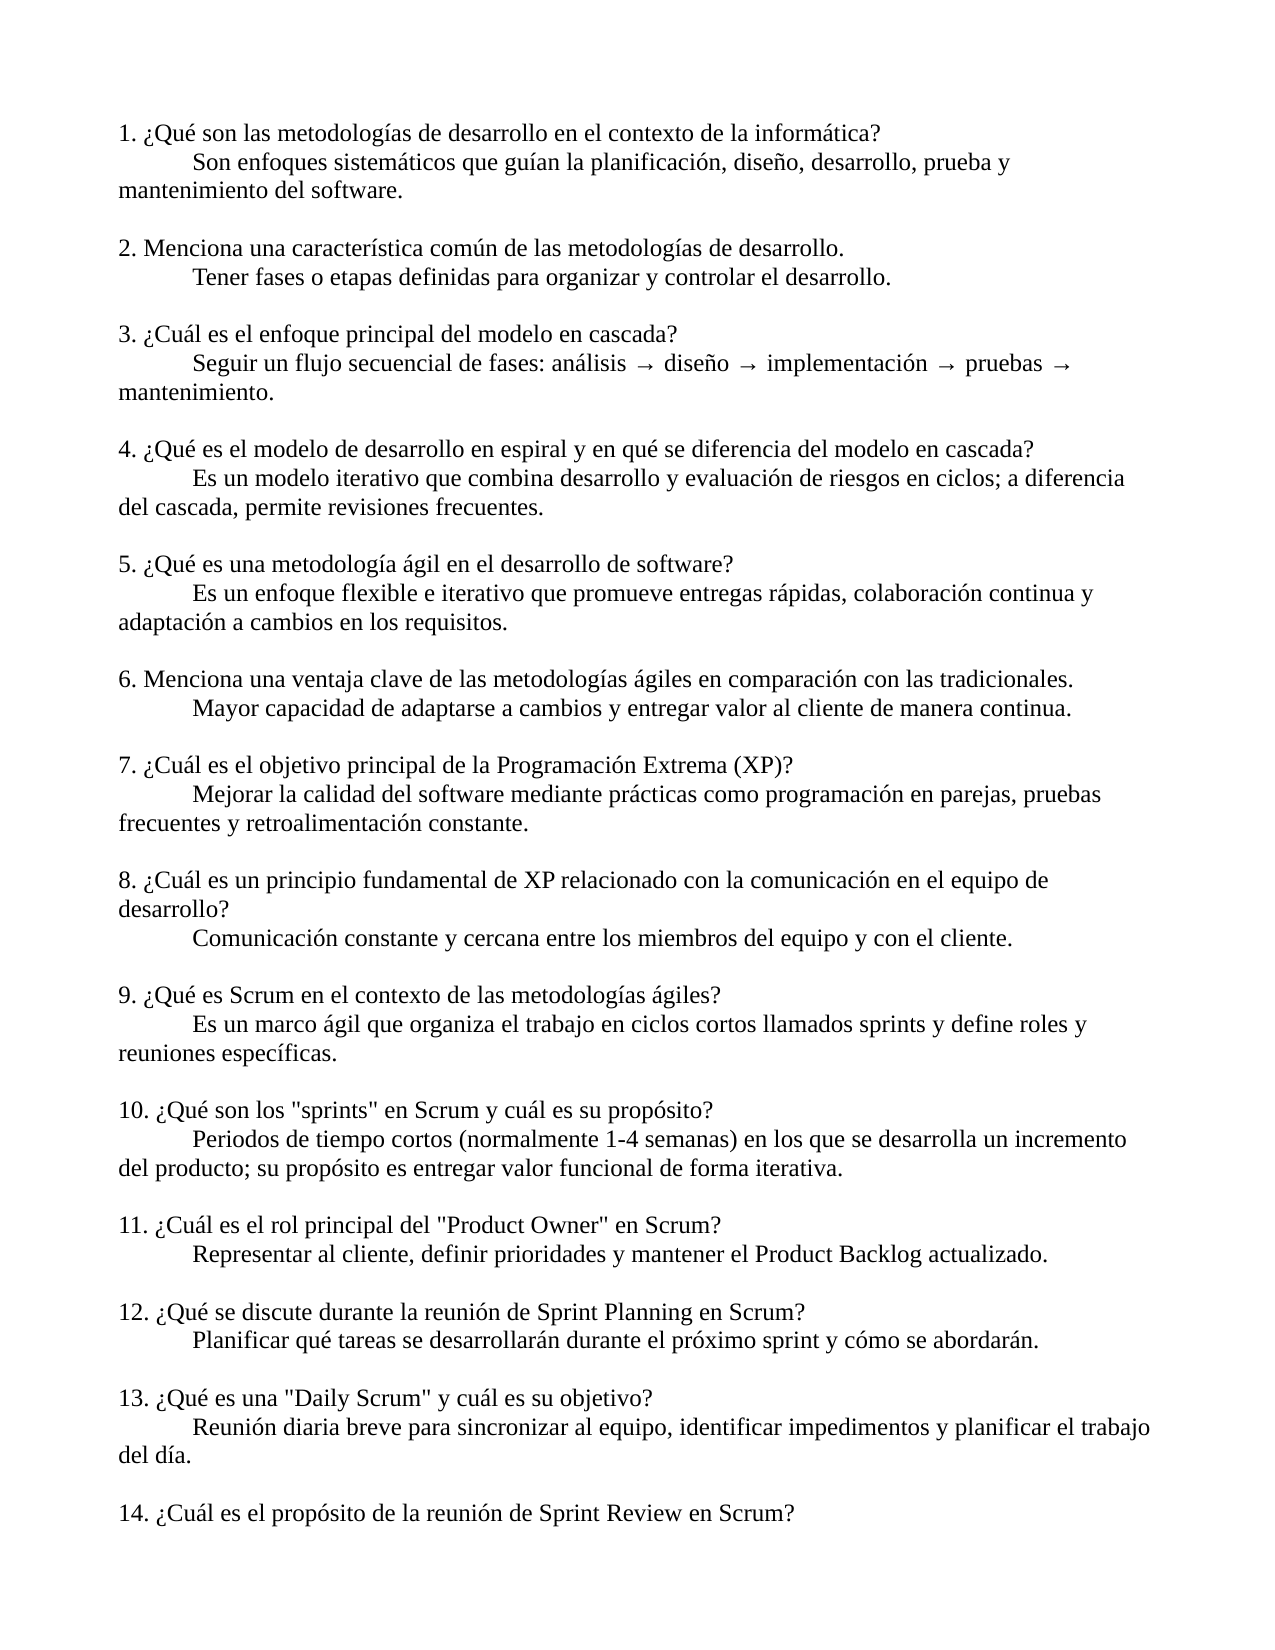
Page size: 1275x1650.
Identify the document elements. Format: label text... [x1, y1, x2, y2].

text 9. ¿Qué es Scrum en el contexto de las metodologías ágiles? [118, 981, 1157, 1009]
text 1. ¿Qué son las metodologías de desarrollo en el contexto de la informática? [118, 118, 1157, 147]
text 12. ¿Qué se discute durante la reunión de Sprint Planning en Scrum? [118, 1297, 1157, 1326]
text Es un enfoque flexible e iterativo que promueve entregas rápidas, colaboración continua y adaptación a cambios en los requisitos. [118, 578, 1157, 636]
text Seguir un flujo secuencial de fases: análisis → diseño → implementación → pruebas → mantenimiento. [118, 348, 1157, 406]
text 7. ¿Cuál es el objetivo principal de la Programación Extrema (XP)? [118, 751, 1157, 779]
text Representar al cliente, definir prioridades y mantener el Product Backlog actualizado. [118, 1239, 1157, 1268]
text 5. ¿Qué es una metodología ágil en el desarrollo de software? [118, 549, 1157, 578]
text Son enfoques sistemáticos que guían la planificación, diseño, desarrollo, prueba y mantenimiento del software. [118, 147, 1157, 204]
text 10. ¿Qué son los "sprints" en Scrum y cuál es su propósito? [118, 1096, 1157, 1124]
text Periodos de tiempo cortos (normalmente 1-4 semanas) en los que se desarrolla un incremento del producto; su propósito es entregar valor funcional de forma iterativa. [118, 1124, 1157, 1182]
text 3. ¿Cuál es el enfoque principal del modelo en cascada? [118, 319, 1157, 348]
text 4. ¿Qué es el modelo de desarrollo en espiral y en qué se diferencia del modelo en cascada? [118, 434, 1157, 463]
text Reunión diaria breve para sincronizar al equipo, identificar impedimentos y planificar el trabajo del día. [118, 1412, 1157, 1469]
text Mejorar la calidad del software mediante prácticas como programación en parejas, pruebas frecuentes y retroalimentación constante. [118, 779, 1157, 837]
text Comunicación constante y cercana entre los miembros del equipo y con el cliente. [118, 923, 1157, 952]
text Tener fases o etapas definidas para organizar y controlar el desarrollo. [118, 262, 1157, 291]
text 2. Menciona una característica común de las metodologías de desarrollo. [118, 233, 1157, 262]
text 8. ¿Cuál es un principio fundamental de XP relacionado con la comunicación en el equipo de desarrollo? [118, 866, 1157, 923]
text Es un marco ágil que organiza el trabajo en ciclos cortos llamados sprints y define roles y reuniones específicas. [118, 1009, 1157, 1067]
text Es un modelo iterativo que combina desarrollo y evaluación de riesgos en ciclos; a diferencia del cascada, permite revisiones frecuentes. [118, 463, 1157, 521]
text 11. ¿Cuál es el rol principal del "Product Owner" en Scrum? [118, 1211, 1157, 1239]
text Mayor capacidad de adaptarse a cambios y entregar valor al cliente de manera continua. [118, 693, 1157, 722]
text 6. Menciona una ventaja clave de las metodologías ágiles en comparación con las tradicionales. [118, 664, 1157, 693]
text Planificar qué tareas se desarrollarán durante el próximo sprint y cómo se abordarán. [118, 1326, 1157, 1354]
text 13. ¿Qué es una "Daily Scrum" y cuál es su objetivo? [118, 1383, 1157, 1412]
text 14. ¿Cuál es el propósito de la reunión de Sprint Review en Scrum? [118, 1498, 1157, 1527]
